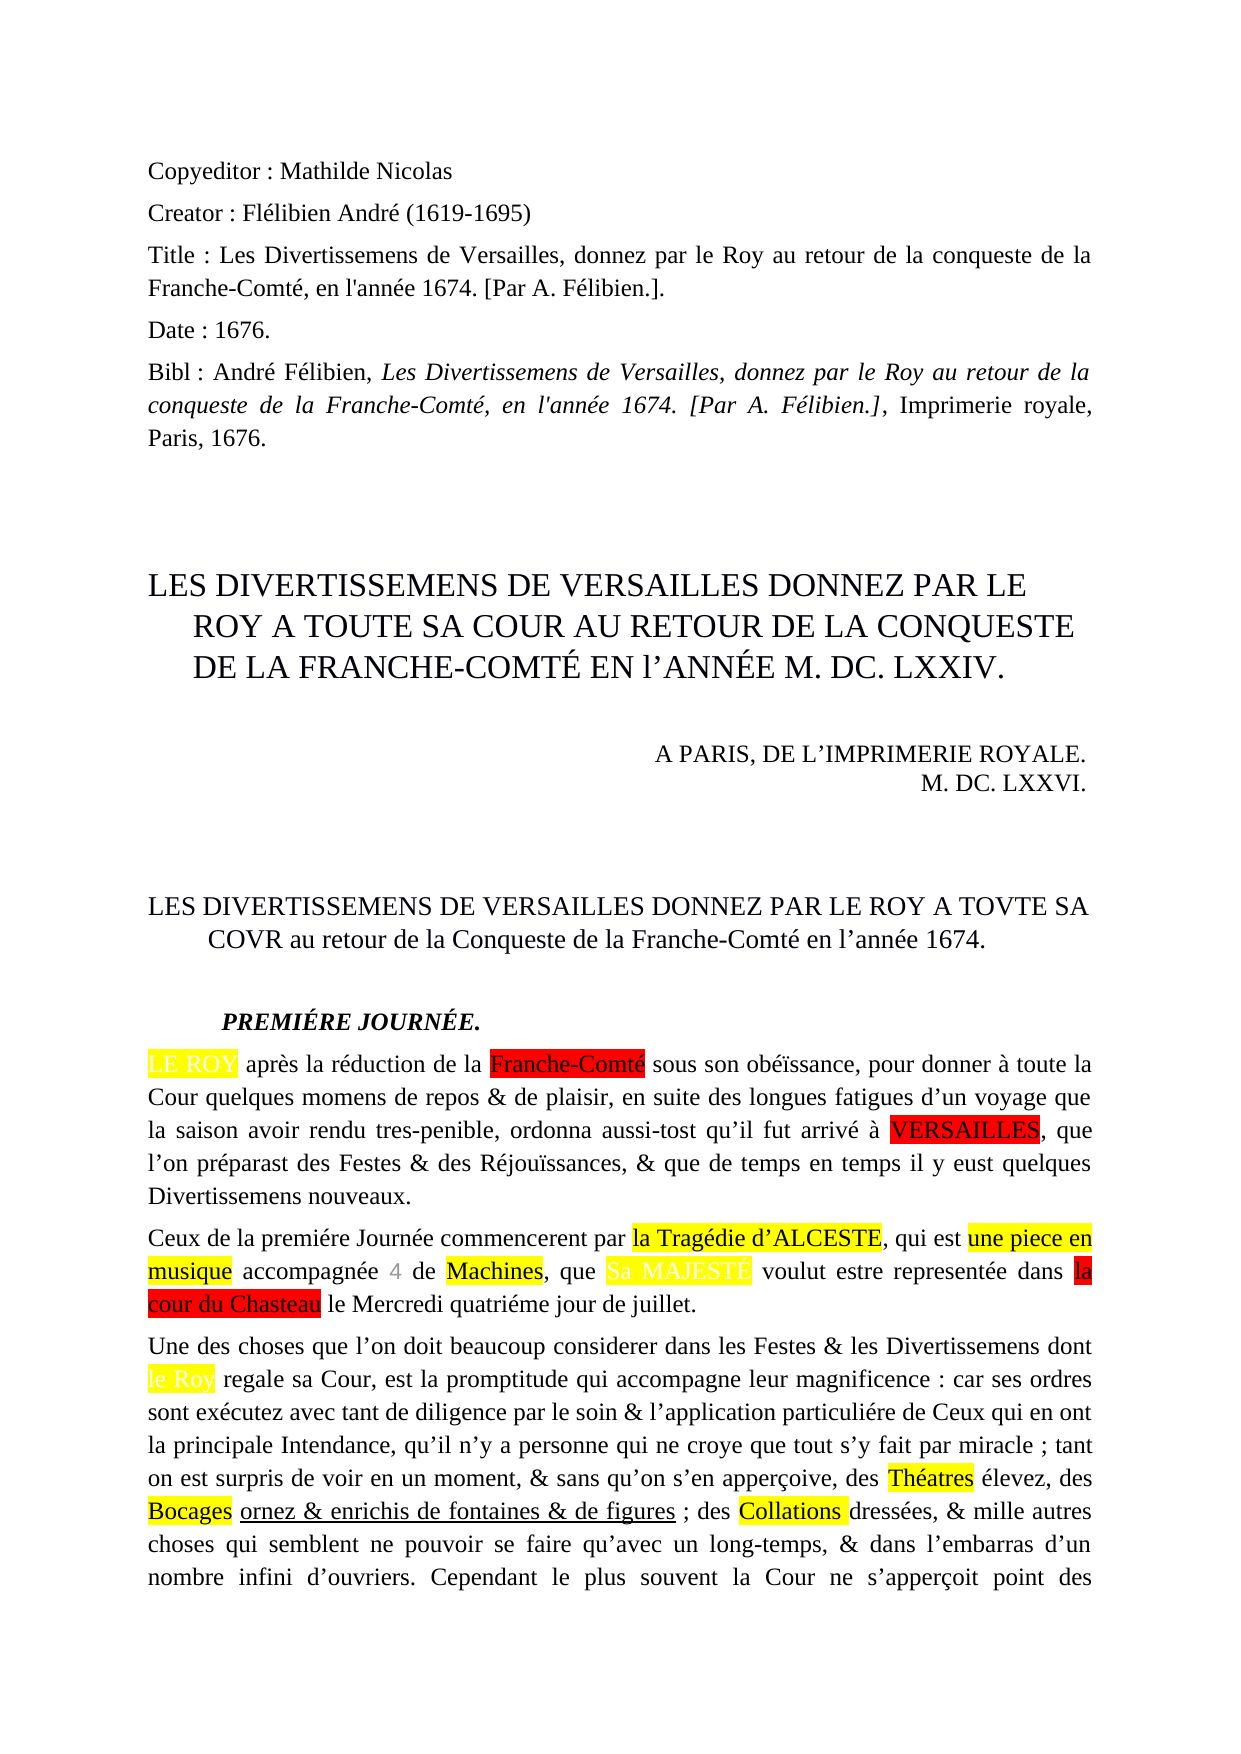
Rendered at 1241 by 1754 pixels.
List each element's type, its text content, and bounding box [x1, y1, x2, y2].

text Copyeditor : Mathilde Nicolas [148, 156, 1093, 185]
subtitle LES DIVERTISSEMENS DE VERSAILLES DONNEZ PAR LE ROY A TOUTE SA COUR AU RETOUR DE LA CONQUESTE DE LA FRANCHE-COMTÉ EN l’ANNÉE M. DC. LXXIV. [148, 565, 1093, 686]
text LE ROY après la réduction de la Franche-Comté sous son obéïssance, pour donner à toute la Cour quelques momens de repos & de plaisir, en suite des longues fatigues d’un voyage que la saison avoir rendu tres-penible, ordonna aussi-tost qu’il fut arrivé à VERSAILLES, que l’on préparast des Festes & des Réjouïssances, & que de temps en temps il y eust quelques Divertissemens nouveaux. [148, 1049, 1093, 1210]
text A PARIS, DE L’IMPRIMERIE ROYALE. [148, 739, 1093, 768]
text Date : 1676. [148, 315, 1093, 344]
text Une des choses que l’on doit beaucoup considerer dans les Festes & les Divertissemens dont le Roy regale sa Cour, est la promptitude qui accompagne leur magnificence : car ses ordres sont exécutez avec tant de diligence par le soin & l’application particuliére de Ceux qui en ont la principale Intendance, qu’il n’y a personne qui ne croye que tout s’y fait par miracle ; tant on est surpris de voir en un moment, & sans qu’on s’en apperçoive, des Théatres élevez, des Bocages ornez & enrichis de fontaines & de figures ; des Collations dressées, & mille autres choses qui semblent ne pouvoir se faire qu’avec un long-temps, & dans l’embarras d’un nombre infini d’ouvriers. Cependant le plus souvent la Cour ne s’apperçoit point des [148, 1331, 1093, 1591]
subtitle LES DIVERTISSEMENS DE VERSAILLES DONNEZ PAR LE ROY A TOVTE SA COVR au retour de la Conqueste de la Franche-Comté en l’année 1674. [148, 890, 1093, 954]
text Creator : Flélibien André (1619-1695) [148, 198, 1093, 227]
text Bibl : André Félibien, Les Divertissemens de Versailles, donnez par le Roy au retour de la conqueste de la Franche-Comté, en l'année 1674. [Par A. Félibien.], Imprimerie royale, Paris, 1676. [148, 357, 1093, 452]
text M. DC. LXXVI. [148, 768, 1093, 797]
text PREMIÉRE JOURNÉE. [148, 1007, 1093, 1036]
text Ceux de la premiére Journée commencerent par la Tragédie d’ALCESTE, qui est une piece en musique accompagnée 4 de Machines, que Sa MAJESTÉ voulut estre representée dans la cour du Chasteau le Mercredi quatriéme jour de juillet. [148, 1223, 1093, 1318]
text Title : Les Divertissemens de Versailles, donnez par le Roy au retour de la conqueste de la Franche-Comté, en l'année 1674. [Par A. Félibien.]. [148, 240, 1093, 302]
